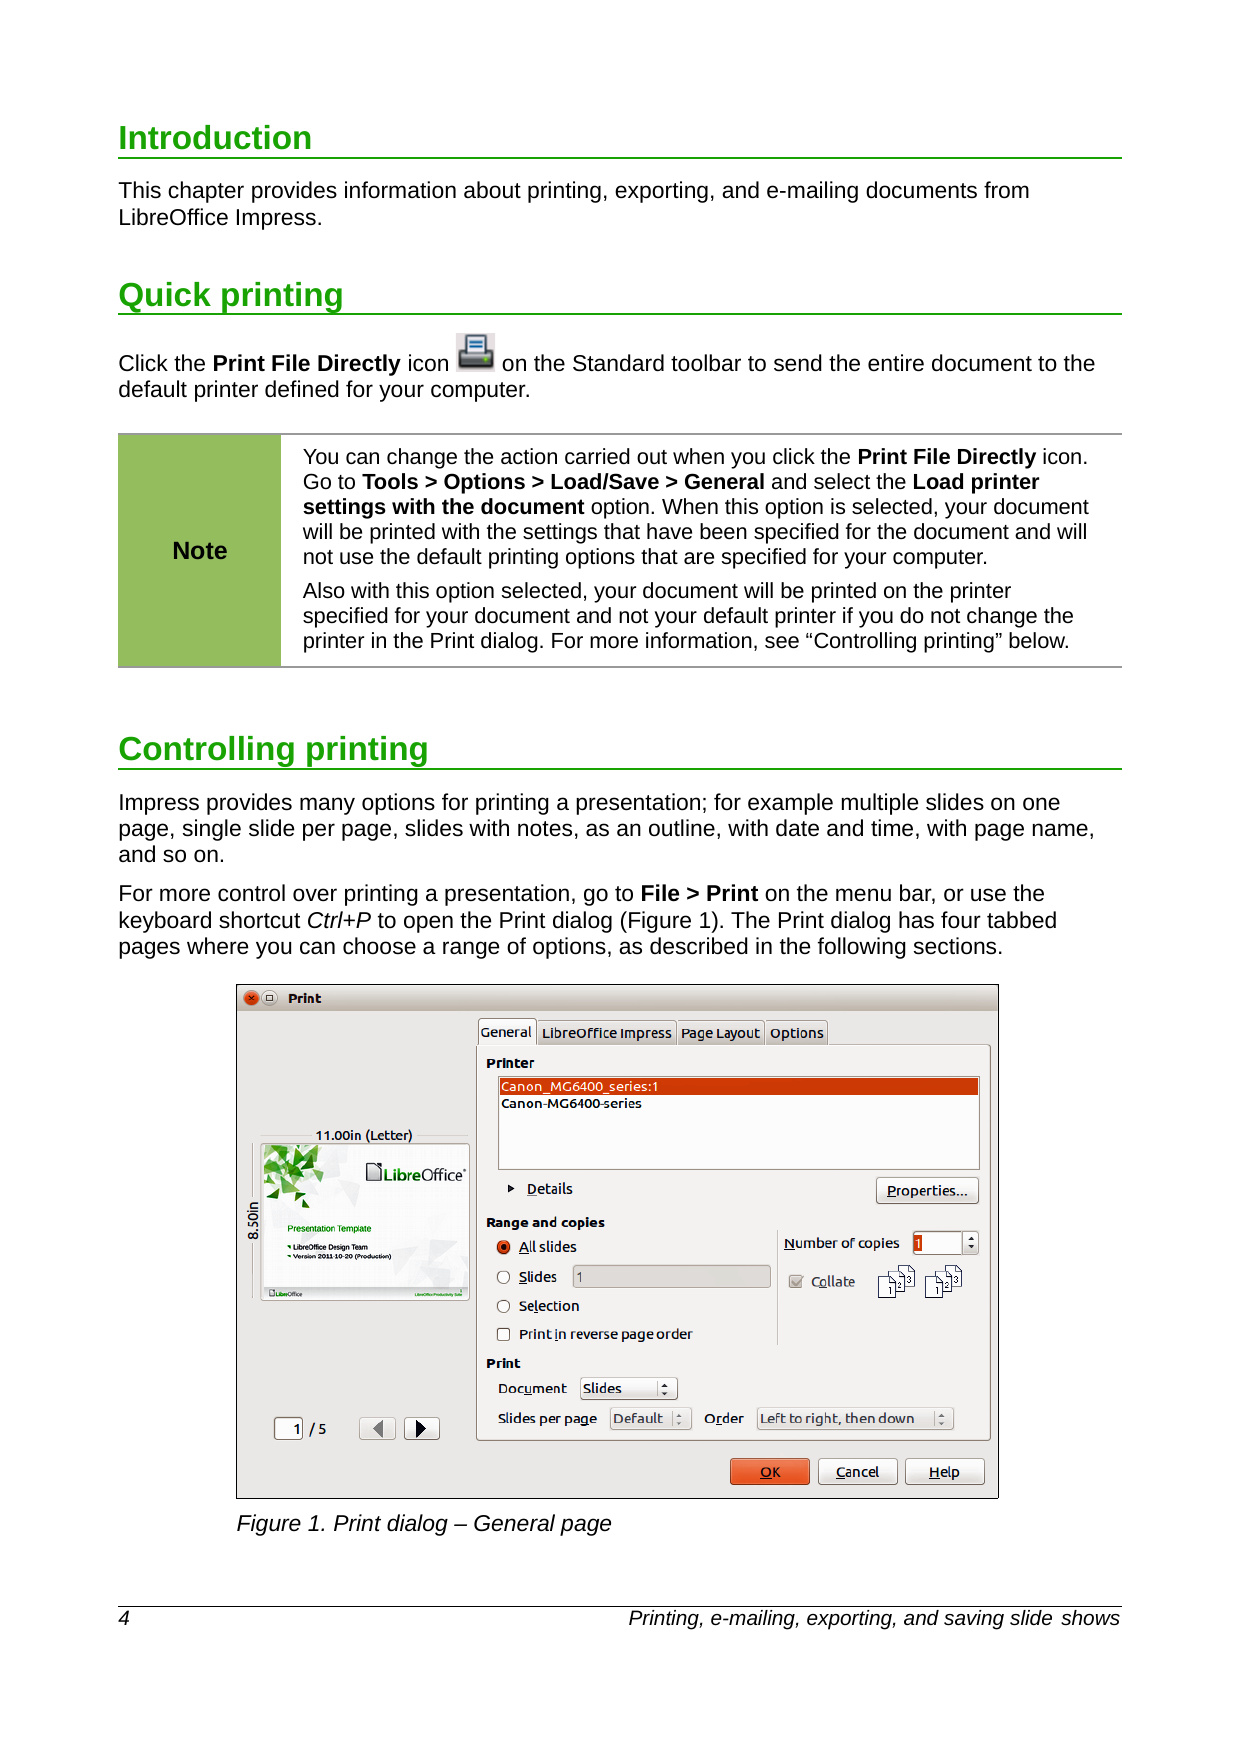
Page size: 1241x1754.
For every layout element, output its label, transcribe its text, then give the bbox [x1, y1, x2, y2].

text For more control over printing a presentation, go to File > Print on the menu bar, or use the keyboard shortcut Ctrl+P to open the Print dialog (Figure 1). The Print dialog has four tabbed pages where you can choose a range of options, as described in the following sections. [118, 880, 1122, 959]
subtitle Quick printing [118, 274, 1122, 313]
picture [237, 985, 998, 1498]
text Click the Print File Directly icon on the Standard toolbar to send the entire document to the default printer defined for your computer. [118, 334, 1122, 403]
table_header Note [118, 435, 281, 666]
subtitle Introduction [118, 118, 1122, 157]
text This chapter provides information about printing, exporting, and e-mailing documents from LibreOffice Impress. [118, 177, 1122, 230]
table_header You can change the action carried out when you click the Print File Directly icon. Go to Tools > Options > Load/Save > General and select the Load printer settings with the document option. When this option is selected, your document will be printed with the settings that have been specified for the document and will not use the default printing options that are specified for your computer. Also with this option selected, your document will be printed on the printer specified for your document and not your default printer if you do not change the printer in the Print dialog. For more information, see “Controlling printing” below. [281, 435, 1122, 666]
text Impress provides many options for printing a presentation; for example multiple slides on one page, single slide per page, slides with notes, as an outline, with date and time, with page name, and so on. [118, 789, 1122, 868]
text Figure 1. Print dialog – General page [236, 1510, 1004, 1536]
picture [455, 333, 496, 372]
subtitle Controlling printing [118, 729, 1122, 768]
